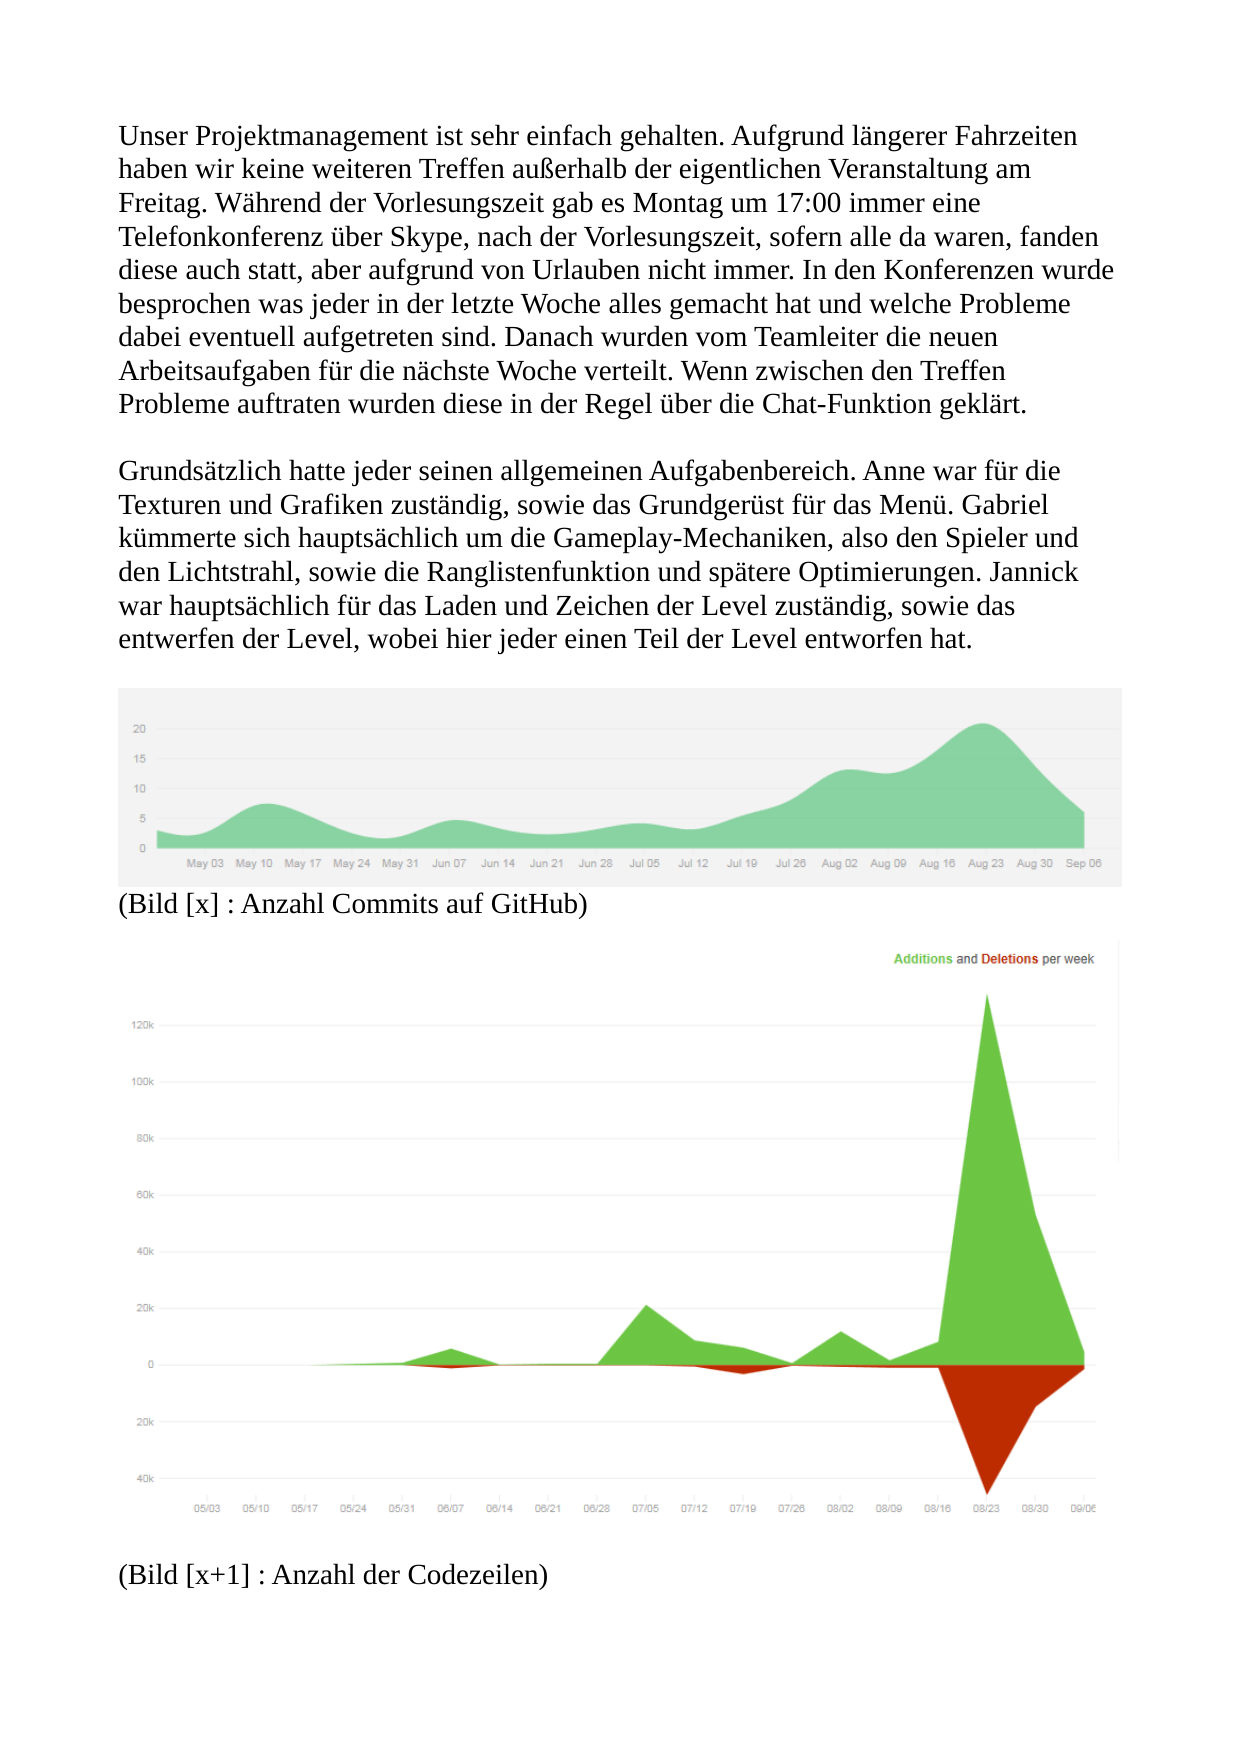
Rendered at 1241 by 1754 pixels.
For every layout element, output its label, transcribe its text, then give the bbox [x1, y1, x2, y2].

text (Bild [x] : Anzahl Commits auf GitHub) [118, 887, 1122, 920]
text Grundsätzlich hatte jeder seinen allgemeinen Aufgabenbereich. Anne war für die Texturen und Grafiken zuständig, sowie das Grundgerüst für das Menü. Gabriel kümmerte sich hauptsächlich um die Gameplay-Mechaniken, also den Spieler und den Lichtstrahl, sowie die Ranglistenfunktion und spätere Optimierungen. Jannick war hauptsächlich für das Laden und Zeichen der Level zuständig, sowie das entwerfen der Level, wobei hier jeder einen Teil der Level entworfen hat. [118, 453, 1122, 655]
text (Bild [x+1] : Anzahl der Codezeilen) [118, 1557, 1122, 1591]
text Unser Projektmanagement ist sehr einfach gehalten. Aufgrund längerer Fahrzeiten haben wir keine weiteren Treffen außerhalb der eigentlichen Veranstaltung am Freitag. Während der Vorlesungszeit gab es Montag um 17:00 immer eine Telefonkonferenz über Skype, nach der Vorlesungszeit, sofern alle da waren, fanden diese auch statt, aber aufgrund von Urlauben nicht immer. In den Konferenzen wurde besprochen was jeder in der letzte Woche alles gemacht hat und welche Probleme dabei eventuell aufgetreten sind. Danach wurden vom Teamleiter die neuen Arbeitsaufgaben für die nächste Woche verteilt. Wenn zwischen den Treffen Probleme auftraten wurden diese in der Regel über die Chat-Funktion geklärt. [118, 118, 1122, 420]
